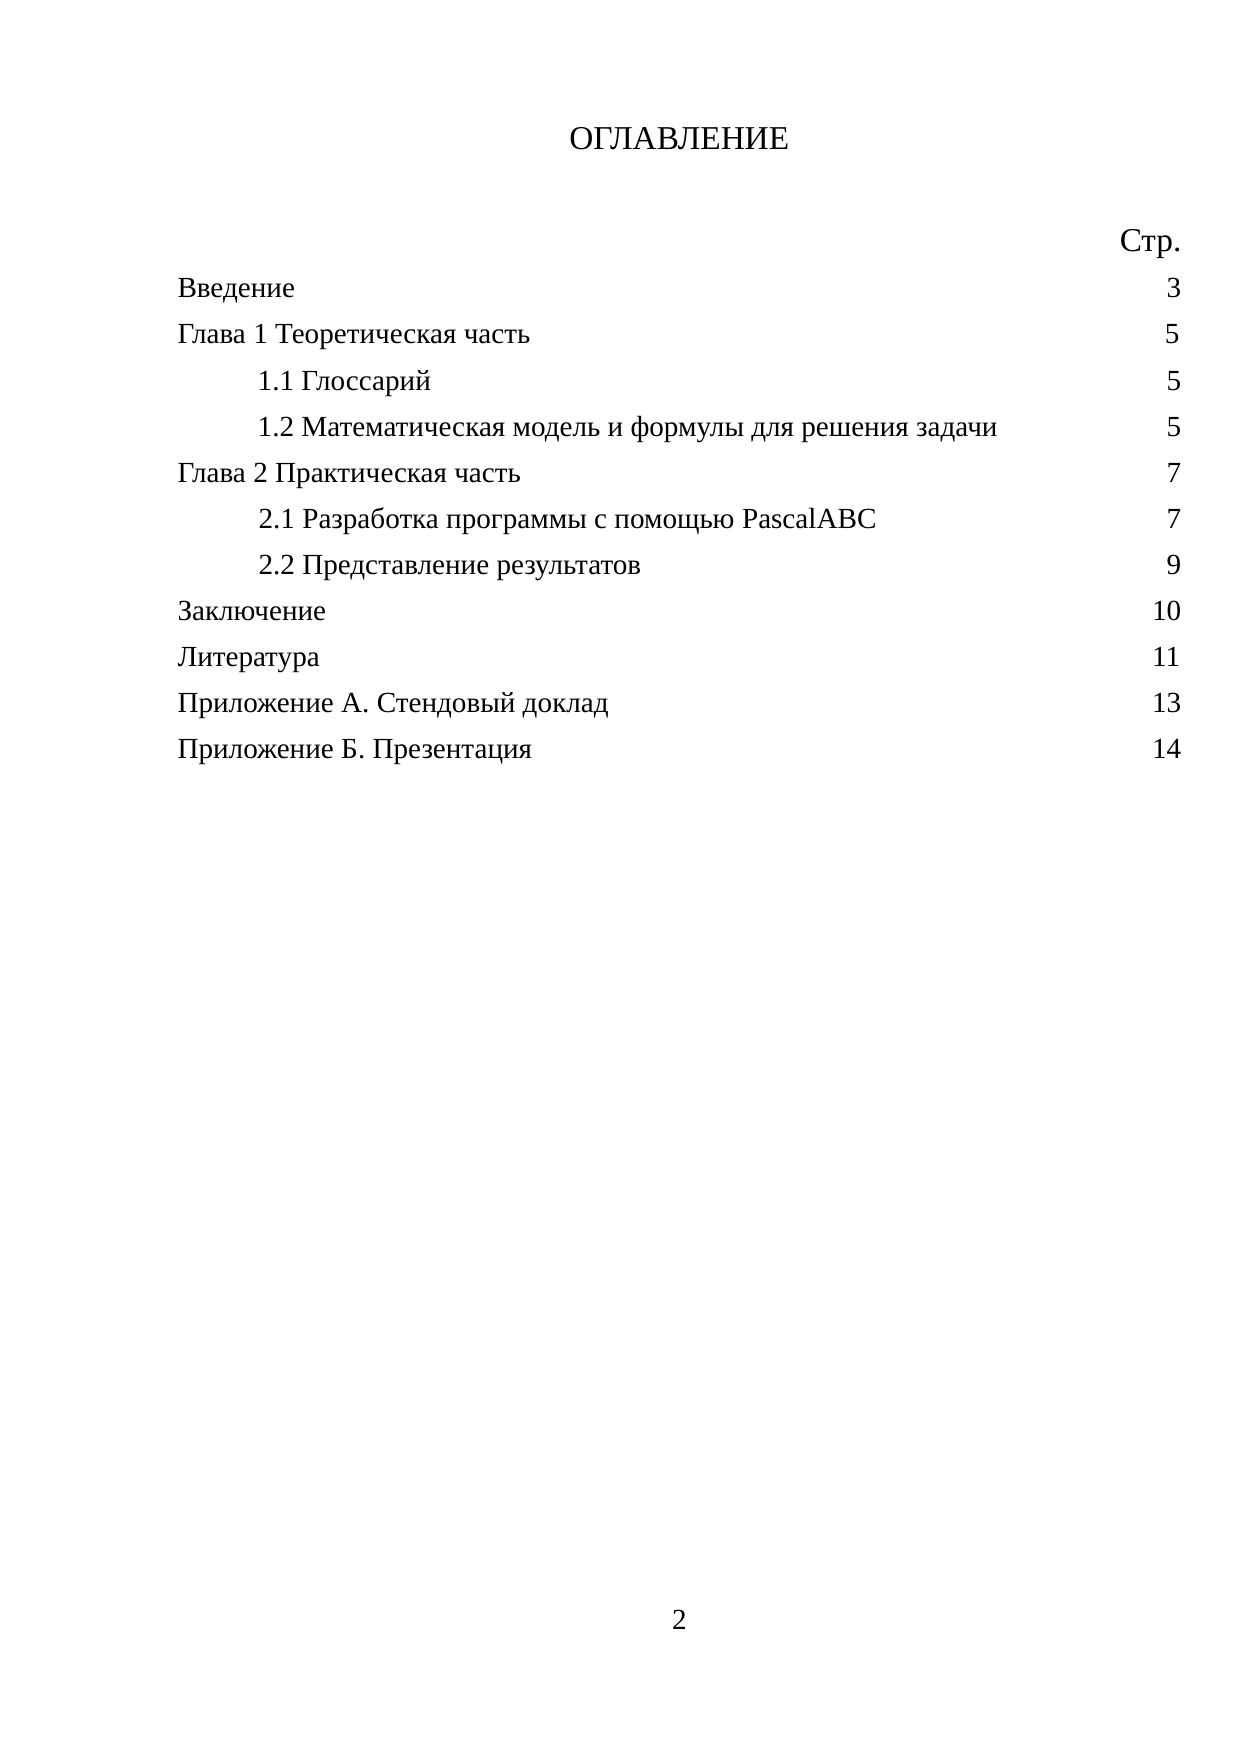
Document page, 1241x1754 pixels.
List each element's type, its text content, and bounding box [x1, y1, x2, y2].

text 2.1 Разработка программы с помощью PascalABC 7 [177, 501, 1181, 534]
text Литература 11 [177, 639, 1181, 672]
text 1.1 Глоссарий 5 [177, 363, 1181, 396]
text Приложение А. Стендовый доклад 13 [177, 685, 1181, 718]
text Глава 1 Теоретическая часть 5 [177, 317, 1181, 350]
text 2.2 Представление результатов 9 [177, 547, 1181, 580]
text Заключение 10 [177, 593, 1181, 626]
text Введение 3 [177, 271, 1181, 304]
text Стр. [177, 220, 1181, 258]
text Глава 2 Практическая часть 7 [177, 455, 1181, 488]
subtitle ОГЛАВЛЕНИЕ [177, 118, 1181, 156]
text 1.2 Математическая модель и формулы для решения задачи 5 [177, 409, 1181, 442]
text Приложение Б. Презентация 14 [177, 731, 1181, 764]
